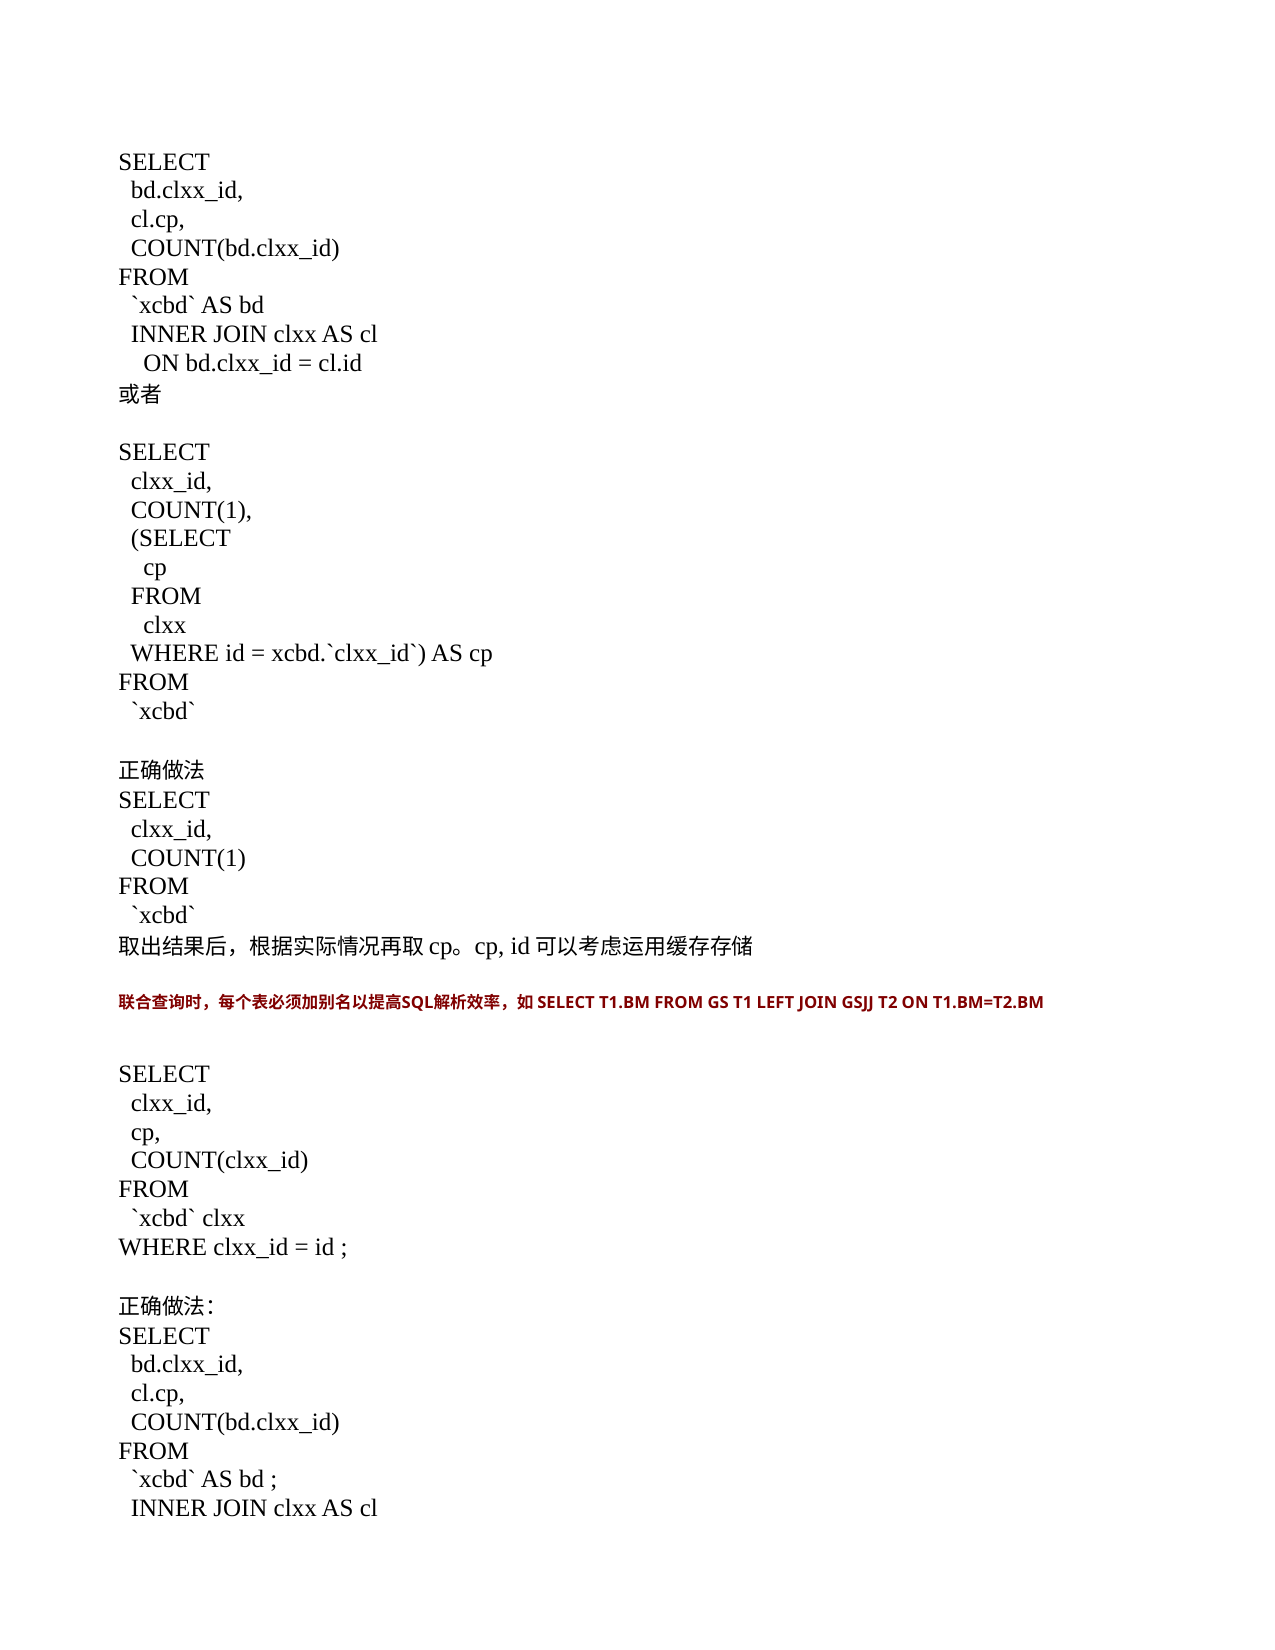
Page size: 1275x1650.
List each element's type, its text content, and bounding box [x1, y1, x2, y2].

text FROM [118, 1174, 1157, 1203]
text COUNT(bd.clxx_id) [118, 1407, 1157, 1436]
text COUNT(clxx_id) [118, 1145, 1157, 1174]
text cp [118, 552, 1157, 581]
text (SELECT [118, 523, 1157, 552]
text `xcbd` AS bd [118, 291, 1157, 319]
text bd.clxx_id, [118, 1349, 1157, 1378]
text FROM [118, 871, 1157, 900]
text INNER JOIN clxx AS cl [118, 319, 1157, 348]
text SELECT [118, 785, 1157, 814]
text WHERE clxx_id = id ; [118, 1232, 1157, 1260]
text cl.cp, [118, 1378, 1157, 1407]
text COUNT(1), [118, 495, 1157, 523]
text FROM [118, 262, 1157, 291]
text cl.cp, [118, 204, 1157, 233]
text clxx [118, 610, 1157, 638]
text clxx_id, [118, 814, 1157, 843]
text 正确做法 [118, 753, 1157, 785]
text 正确做法： [118, 1289, 1157, 1321]
text COUNT(1) [118, 843, 1157, 871]
text cp, [118, 1117, 1157, 1145]
text FROM [118, 667, 1157, 696]
text clxx_id, [118, 466, 1157, 495]
text SELECT [118, 147, 1157, 176]
text FROM [118, 1436, 1157, 1464]
text SELECT [118, 1321, 1157, 1349]
text FROM [118, 581, 1157, 610]
text `xcbd` clxx [118, 1203, 1157, 1232]
text 联合查询时，每个表必须加别名以提高SQL解析效率，如 SELECT T1.BM FROM GS T1 LEFT JOIN GSJJ T2 ON T1.BM=T2.BM [118, 989, 1157, 1014]
text `xcbd` [118, 900, 1157, 929]
text `xcbd` [118, 696, 1157, 725]
text SELECT [118, 1059, 1157, 1088]
text bd.clxx_id, [118, 176, 1157, 204]
text SELECT [118, 437, 1157, 466]
text ON bd.clxx_id = cl.id [118, 348, 1157, 377]
text WHERE id = xcbd.`clxx_id`) AS cp [118, 638, 1157, 667]
text `xcbd` AS bd ; [118, 1464, 1157, 1493]
text INNER JOIN clxx AS cl [118, 1493, 1157, 1522]
text clxx_id, [118, 1088, 1157, 1117]
text 取出结果后，根据实际情况再取cp。cp, id可以考虑运用缓存存储 [118, 929, 1157, 961]
text COUNT(bd.clxx_id) [118, 233, 1157, 262]
text 或者 [118, 377, 1157, 408]
